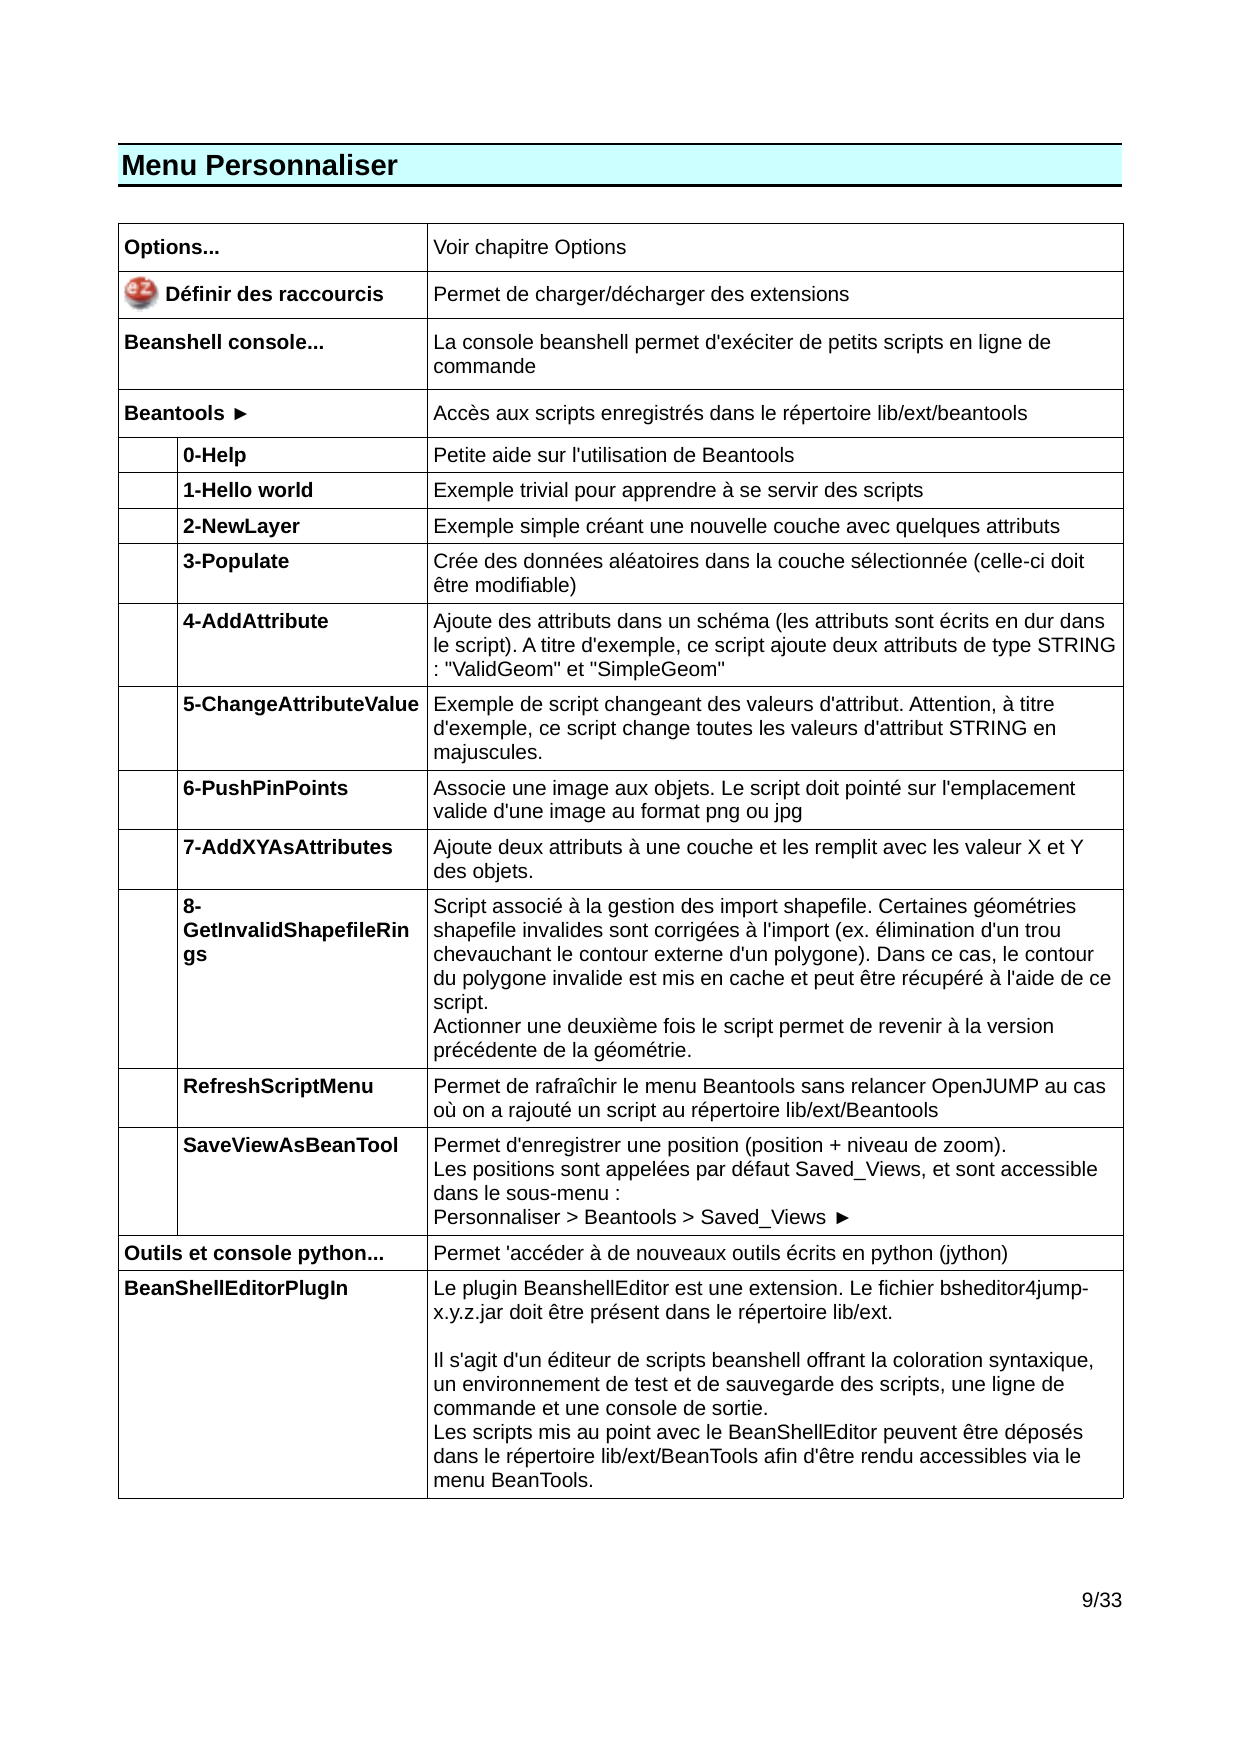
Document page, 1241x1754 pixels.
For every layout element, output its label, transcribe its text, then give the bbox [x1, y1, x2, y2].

table_cell Petite aide sur l'utilisation de Beantools [428, 438, 1123, 472]
table_cell [119, 1069, 177, 1127]
table_cell 5-ChangeAttributeValue [178, 687, 427, 769]
table_cell [119, 544, 177, 603]
table_cell Le plugin BeanshellEditor est une extension. Le fichier bsheditor4jump-x.y.z.jar doit être présent dans le répertoire lib/ext. Il s'agit d'un éditeur de scripts beanshell offrant la coloration syntaxique, un environnement de test et de sauvegarde des scripts, une ligne de commande et une console de sortie. Les scripts mis au point avec le BeanShellEditor peuvent être déposés dans le répertoire lib/ext/BeanTools afin d'être rendu accessibles via le menu BeanTools. [428, 1271, 1123, 1497]
subtitle Menu Personnaliser [118, 145, 1122, 184]
table_cell Ajoute deux attributs à une couche et les remplit avec les valeur X et Y des objets. [428, 830, 1123, 888]
table_cell 7-AddXYAsAttributes [178, 830, 427, 888]
table_cell 2-NewLayer [178, 509, 427, 543]
table_cell [119, 687, 177, 769]
table_cell Script associé à la gestion des import shapefile. Certaines géométries shapefile invalides sont corrigées à l'import (ex. élimination d'un trou chevauchant le contour externe d'un polygone). Dans ce cas, le contour du polygone invalide est mis en cache et peut être récupéré à l'aide de ce script. Actionner une deuxième fois le script permet de revenir à la version précédente de la géométrie. [428, 890, 1123, 1068]
table_cell SaveViewAsBeanTool [178, 1128, 427, 1235]
table_cell [119, 771, 177, 829]
table_cell [119, 890, 177, 1068]
table_cell 3-Populate [178, 544, 427, 603]
table_cell Beanshell console... [119, 319, 427, 389]
table_header Options... [119, 224, 427, 271]
table_cell Exemple simple créant une nouvelle couche avec quelques attributs [428, 509, 1123, 543]
table_cell 6-PushPinPoints [178, 771, 427, 829]
table_cell Crée des données aléatoires dans la couche sélectionnée (celle-ci doit être modifiable) [428, 544, 1123, 603]
table_cell 0-Help [178, 438, 427, 472]
table_cell [119, 830, 177, 888]
table_cell Permet 'accéder à de nouveaux outils écrits en python (jython) [428, 1236, 1123, 1270]
table_cell Associe une image aux objets. Le script doit pointé sur l'emplacement valide d'une image au format png ou jpg [428, 771, 1123, 829]
table_cell 1-Hello world [178, 473, 427, 508]
table_cell RefreshScriptMenu [178, 1069, 427, 1127]
table_cell [119, 604, 177, 686]
table_cell La console beanshell permet d'exéciter de petits scripts en ligne de commande [428, 319, 1123, 389]
table_cell Permet de charger/décharger des extensions [428, 272, 1123, 318]
picture [123, 276, 160, 312]
table_cell Ajoute des attributs dans un schéma (les attributs sont écrits en dur dans le script). A titre d'exemple, ce script ajoute deux attributs de type STRING : "ValidGeom" et "SimpleGeom" [428, 604, 1123, 686]
table_cell Définir des raccourcis [119, 272, 427, 318]
table_cell [119, 438, 177, 472]
table_cell [119, 1128, 177, 1235]
table_cell Permet de rafraîchir le menu Beantools sans relancer OpenJUMP au cas où on a rajouté un script au répertoire lib/ext/Beantools [428, 1069, 1123, 1127]
table_cell BeanShellEditorPlugIn [119, 1271, 427, 1497]
table_cell Beantools ► [119, 390, 427, 437]
table_cell 4-AddAttribute [178, 604, 427, 686]
table_cell [119, 509, 177, 543]
table_cell 8-GetInvalidShapefileRings [178, 890, 427, 1068]
table_header Voir chapitre Options [428, 224, 1123, 271]
table_cell Permet d'enregistrer une position (position + niveau de zoom). Les positions sont appelées par défaut Saved_Views, et sont accessible dans le sous-menu : Personnaliser > Beantools > Saved_Views ► [428, 1128, 1123, 1235]
table_cell Exemple de script changeant des valeurs d'attribut. Attention, à titre d'exemple, ce script change toutes les valeurs d'attribut STRING en majuscules. [428, 687, 1123, 769]
table_cell Accès aux scripts enregistrés dans le répertoire lib/ext/beantools [428, 390, 1123, 437]
table_cell Outils et console python... [119, 1236, 427, 1270]
table_cell Exemple trivial pour apprendre à se servir des scripts [428, 473, 1123, 508]
table_cell [119, 473, 177, 508]
